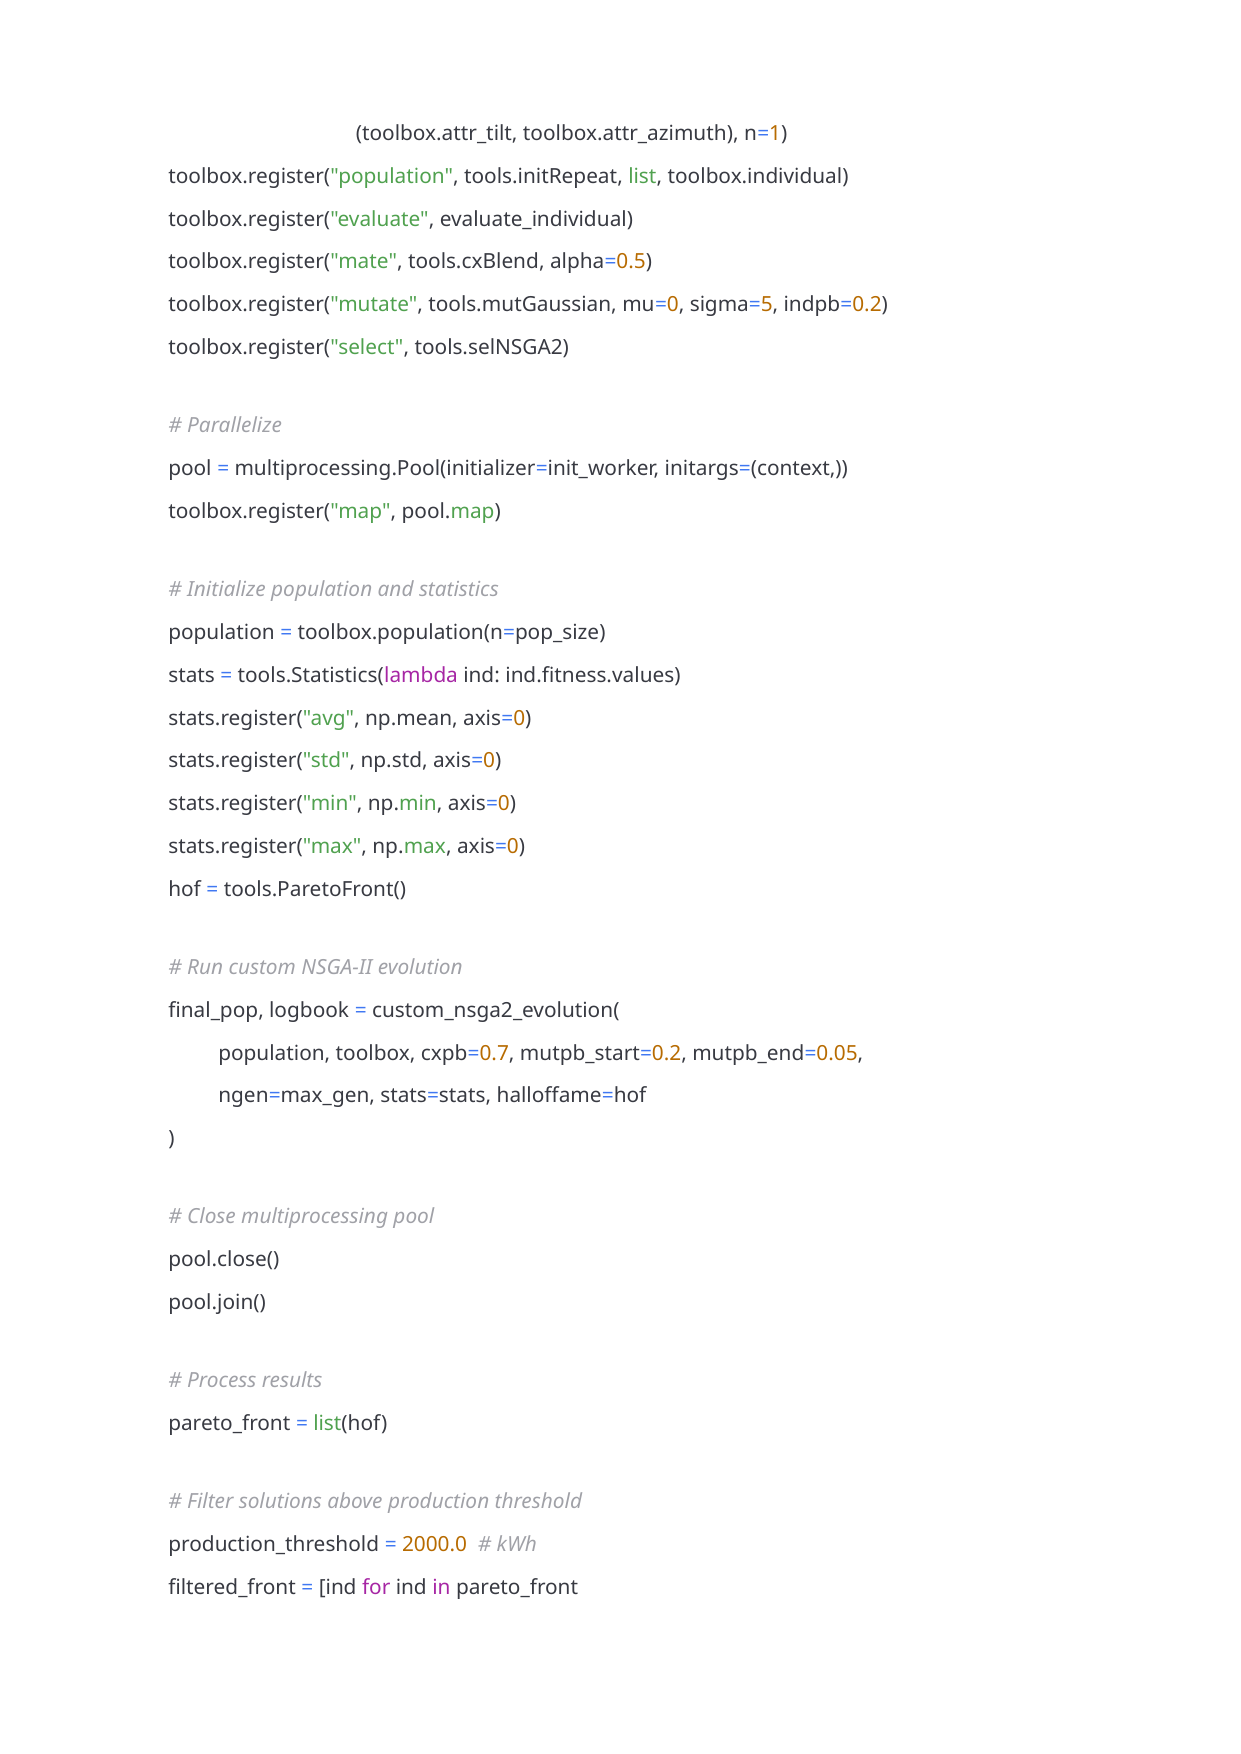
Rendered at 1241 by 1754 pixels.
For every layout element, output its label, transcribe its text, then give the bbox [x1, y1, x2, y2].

text stats = tools.Statistics(lambda ind: ind.fitness.values) [118, 660, 1122, 688]
text # Filter solutions above production threshold [118, 1487, 1122, 1515]
text ngen=max_gen, stats=stats, halloffame=hof [118, 1081, 1122, 1109]
text pool.close() [118, 1244, 1122, 1273]
text pool.join() [118, 1287, 1122, 1316]
text toolbox.register("mutate", tools.mutGaussian, mu=0, sigma=5, indpb=0.2) [118, 289, 1122, 318]
text # Close multiprocessing pool [118, 1202, 1122, 1230]
text toolbox.register("select", tools.selNSGA2) [118, 332, 1122, 361]
text # Run custom NSGA-II evolution [118, 952, 1122, 981]
text stats.register("min", np.min, axis=0) [118, 788, 1122, 817]
text production_threshold = 2000.0 # kWh [118, 1529, 1122, 1558]
text (toolbox.attr_tilt, toolbox.attr_azimuth), n=1) [118, 118, 1122, 147]
text stats.register("std", np.std, axis=0) [118, 746, 1122, 774]
text # Initialize population and statistics [118, 574, 1122, 603]
text population = toolbox.population(n=pop_size) [118, 617, 1122, 646]
text filtered_front = [ind for ind in pareto_front [118, 1572, 1122, 1601]
text population, toolbox, cxpb=0.7, mutpb_start=0.2, mutpb_end=0.05, [118, 1038, 1122, 1066]
text # Parallelize [118, 410, 1122, 439]
text pareto_front = list(hof) [118, 1408, 1122, 1437]
text pool = multiprocessing.Pool(initializer=init_worker, initargs=(context,)) [118, 453, 1122, 482]
text stats.register("avg", np.mean, axis=0) [118, 703, 1122, 731]
text hof = tools.ParetoFront() [118, 874, 1122, 902]
text toolbox.register("evaluate", evaluate_individual) [118, 204, 1122, 232]
text toolbox.register("mate", tools.cxBlend, alpha=0.5) [118, 247, 1122, 275]
text ) [118, 1123, 1122, 1152]
text final_pop, logbook = custom_nsga2_evolution( [118, 995, 1122, 1023]
text stats.register("max", np.max, axis=0) [118, 831, 1122, 860]
text toolbox.register("map", pool.map) [118, 496, 1122, 524]
text # Process results [118, 1366, 1122, 1394]
text toolbox.register("population", tools.initRepeat, list, toolbox.individual) [118, 161, 1122, 189]
